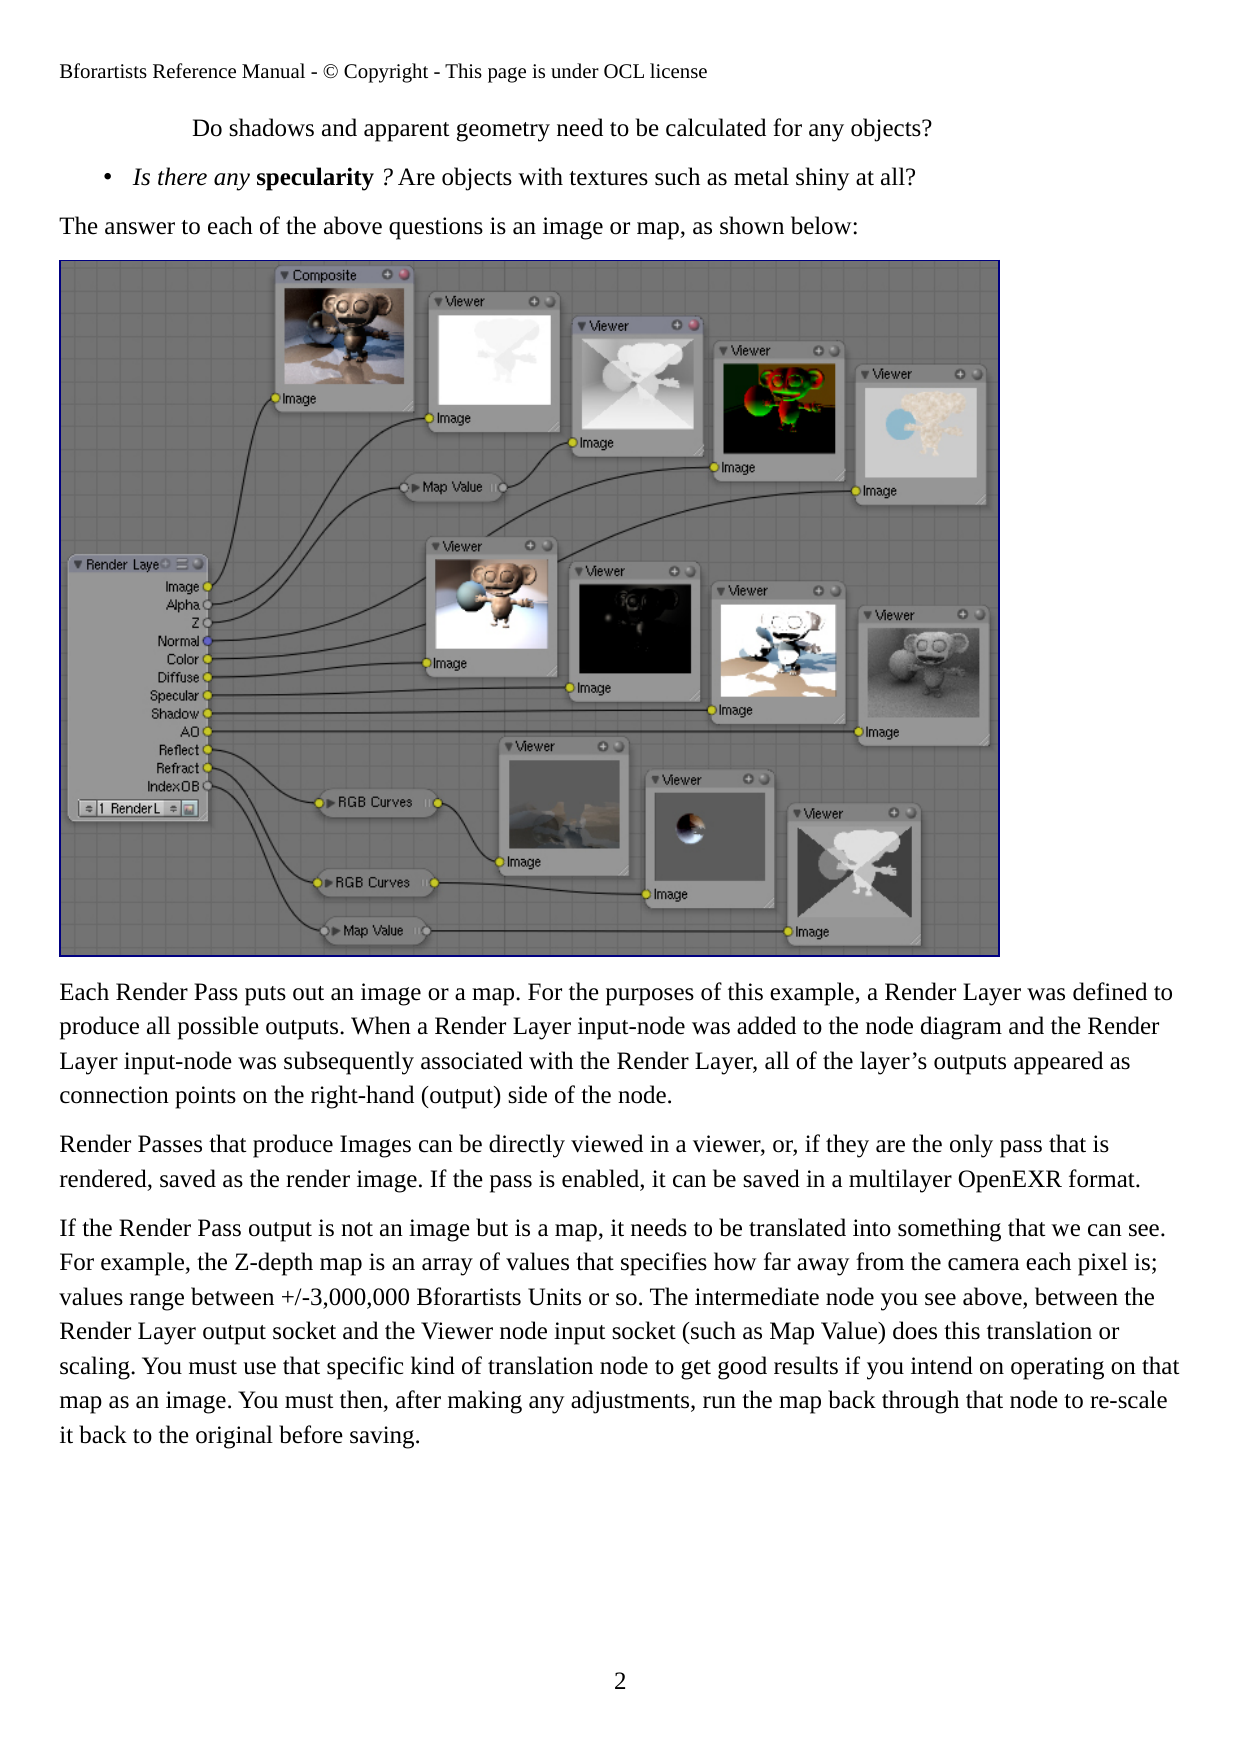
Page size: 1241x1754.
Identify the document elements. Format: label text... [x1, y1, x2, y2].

text Render Passes that produce Images can be directly viewed in a viewer, or, if they are the only pass that is rendered, saved as the render image. If the pass is enabled, it can be saved in a multilayer OpenEXR format. [59, 1129, 1181, 1193]
picture [61, 261, 998, 955]
text Each Render Pass puts out an image or a map. For the purposes of this example, a Render Layer was defined to produce all possible outputs. When a Render Layer input-node was added to the node diagram and the Render Layer input-node was subsequently associated with the Render Layer, all of the layer’s outputs appeared as connection points on the right-hand (output) side of the node. [59, 977, 1181, 1109]
list Is there any specularity ? Are objects with textures such as metal shiny at all? [103, 162, 1181, 190]
list Do shadows and apparent geometry need to be calculated for any objects? [162, 113, 1181, 141]
text If the Render Pass output is not an image but is a map, it needs to be translated into something that we can see. For example, the Z-depth map is an array of values that specifies how far away from the camera each pixel is; values range between +/-3,000,000 Bforartists Units or so. The intermediate node you see above, between the Render Layer output socket and the Viewer node input socket (such as Map Value) does this translation or scaling. You must use that specific kind of translation node to get good results if you intend on operating on that map as an image. You must then, after making any adjustments, run the map back through that node to re-scale it back to the original before saving. [59, 1213, 1181, 1448]
text The answer to each of the above questions is an image or map, as shown below: [59, 211, 1181, 239]
